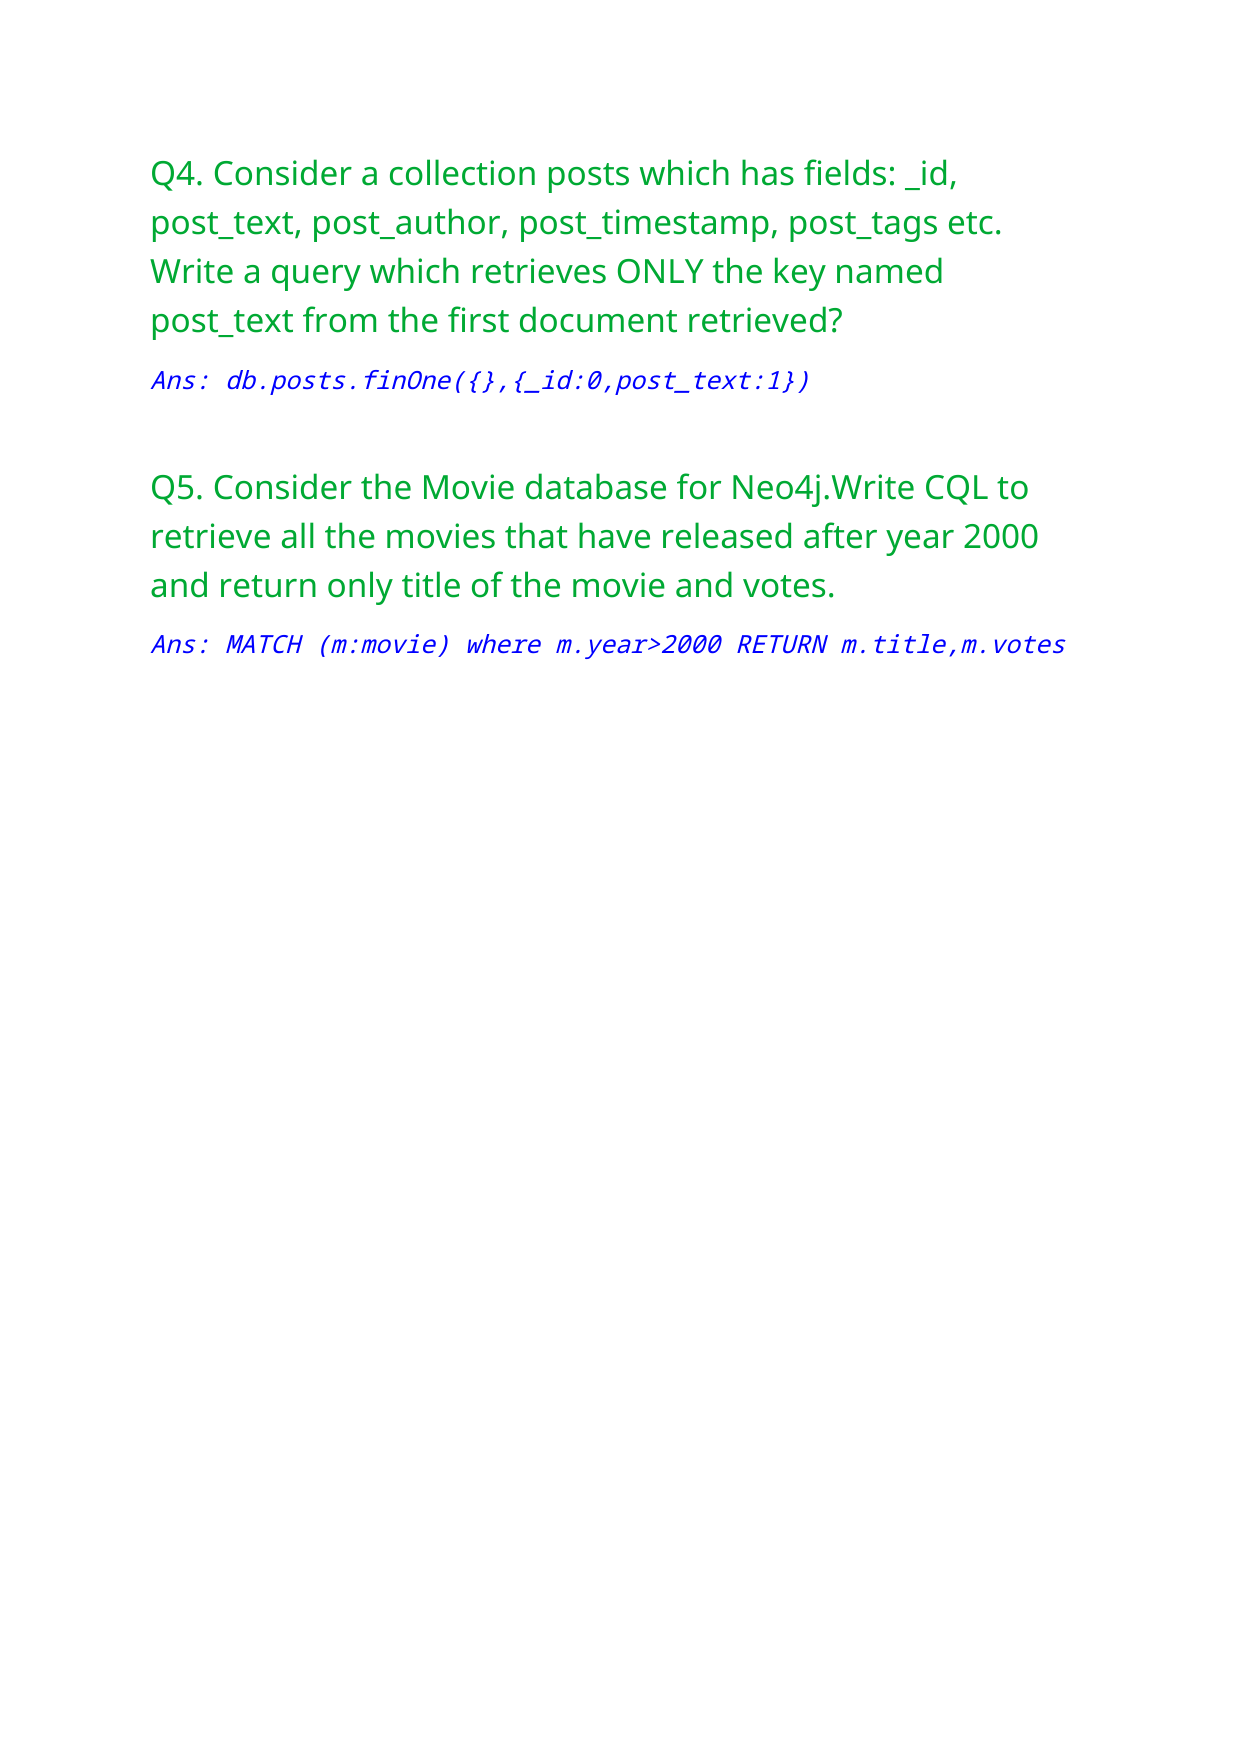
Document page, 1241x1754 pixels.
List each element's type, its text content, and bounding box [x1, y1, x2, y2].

text Q4. Consider a collection posts which has fields: _id, post_text, post_author, post_timestamp, post_tags etc. Write a query which retrieves ONLY the key named post_text from the first document retrieved? [150, 150, 1090, 342]
text Ans: db.posts.finOne({},{_id:0,post_text:1}) [150, 362, 1090, 397]
text Ans: MATCH (m:movie) where m.year>2000 RETURN m.title,m.votes [150, 627, 1090, 661]
text Q5. Consider the Movie database for Neo4j.Write CQL to retrieve all the movies that have released after year 2000 and return only title of the movie and votes. [150, 464, 1090, 607]
